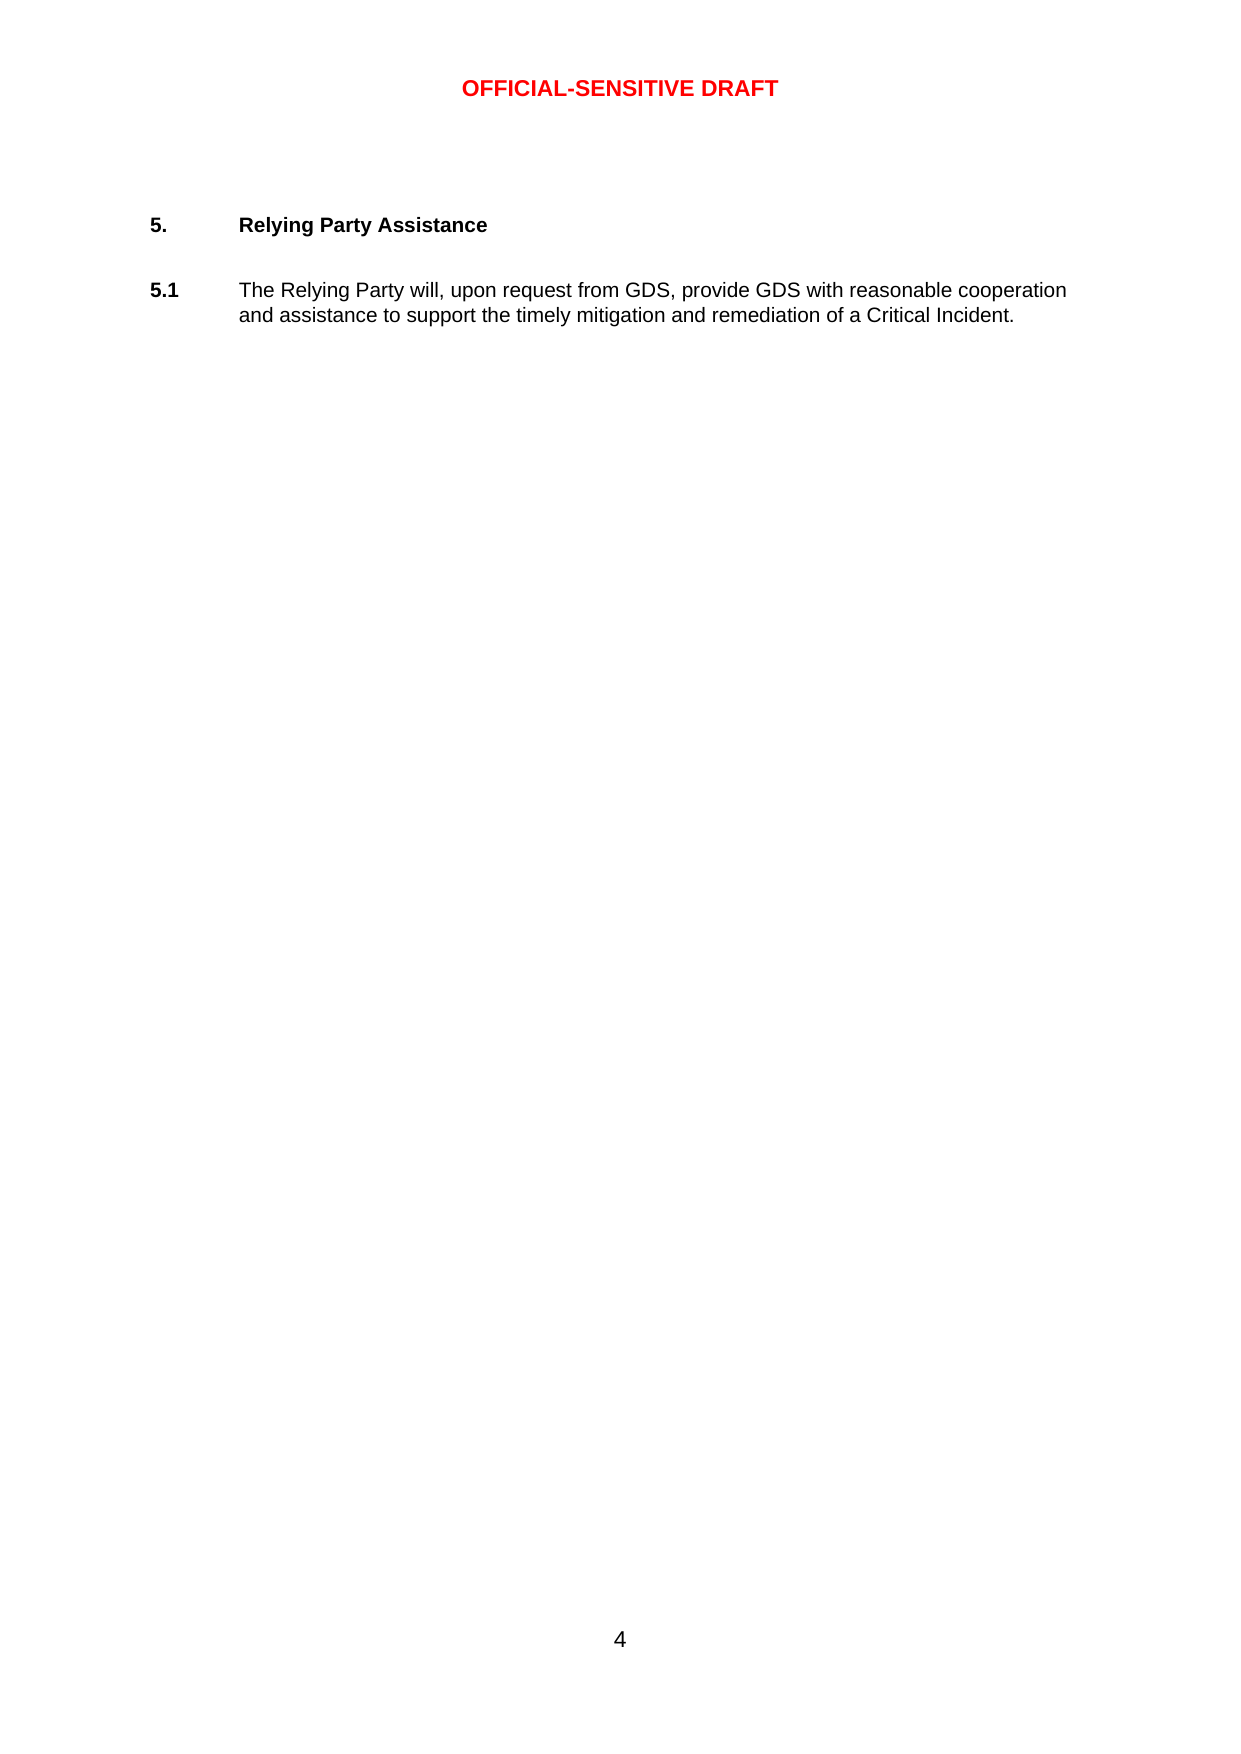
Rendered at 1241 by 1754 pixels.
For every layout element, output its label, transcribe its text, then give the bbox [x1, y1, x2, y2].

list The Relying Party will, upon request from GDS, provide GDS with reasonable cooperation and assistance to support the timely mitigation and remediation of a Critical Incident. [150, 277, 1090, 327]
subtitle Relying Party Assistance [150, 213, 1090, 237]
